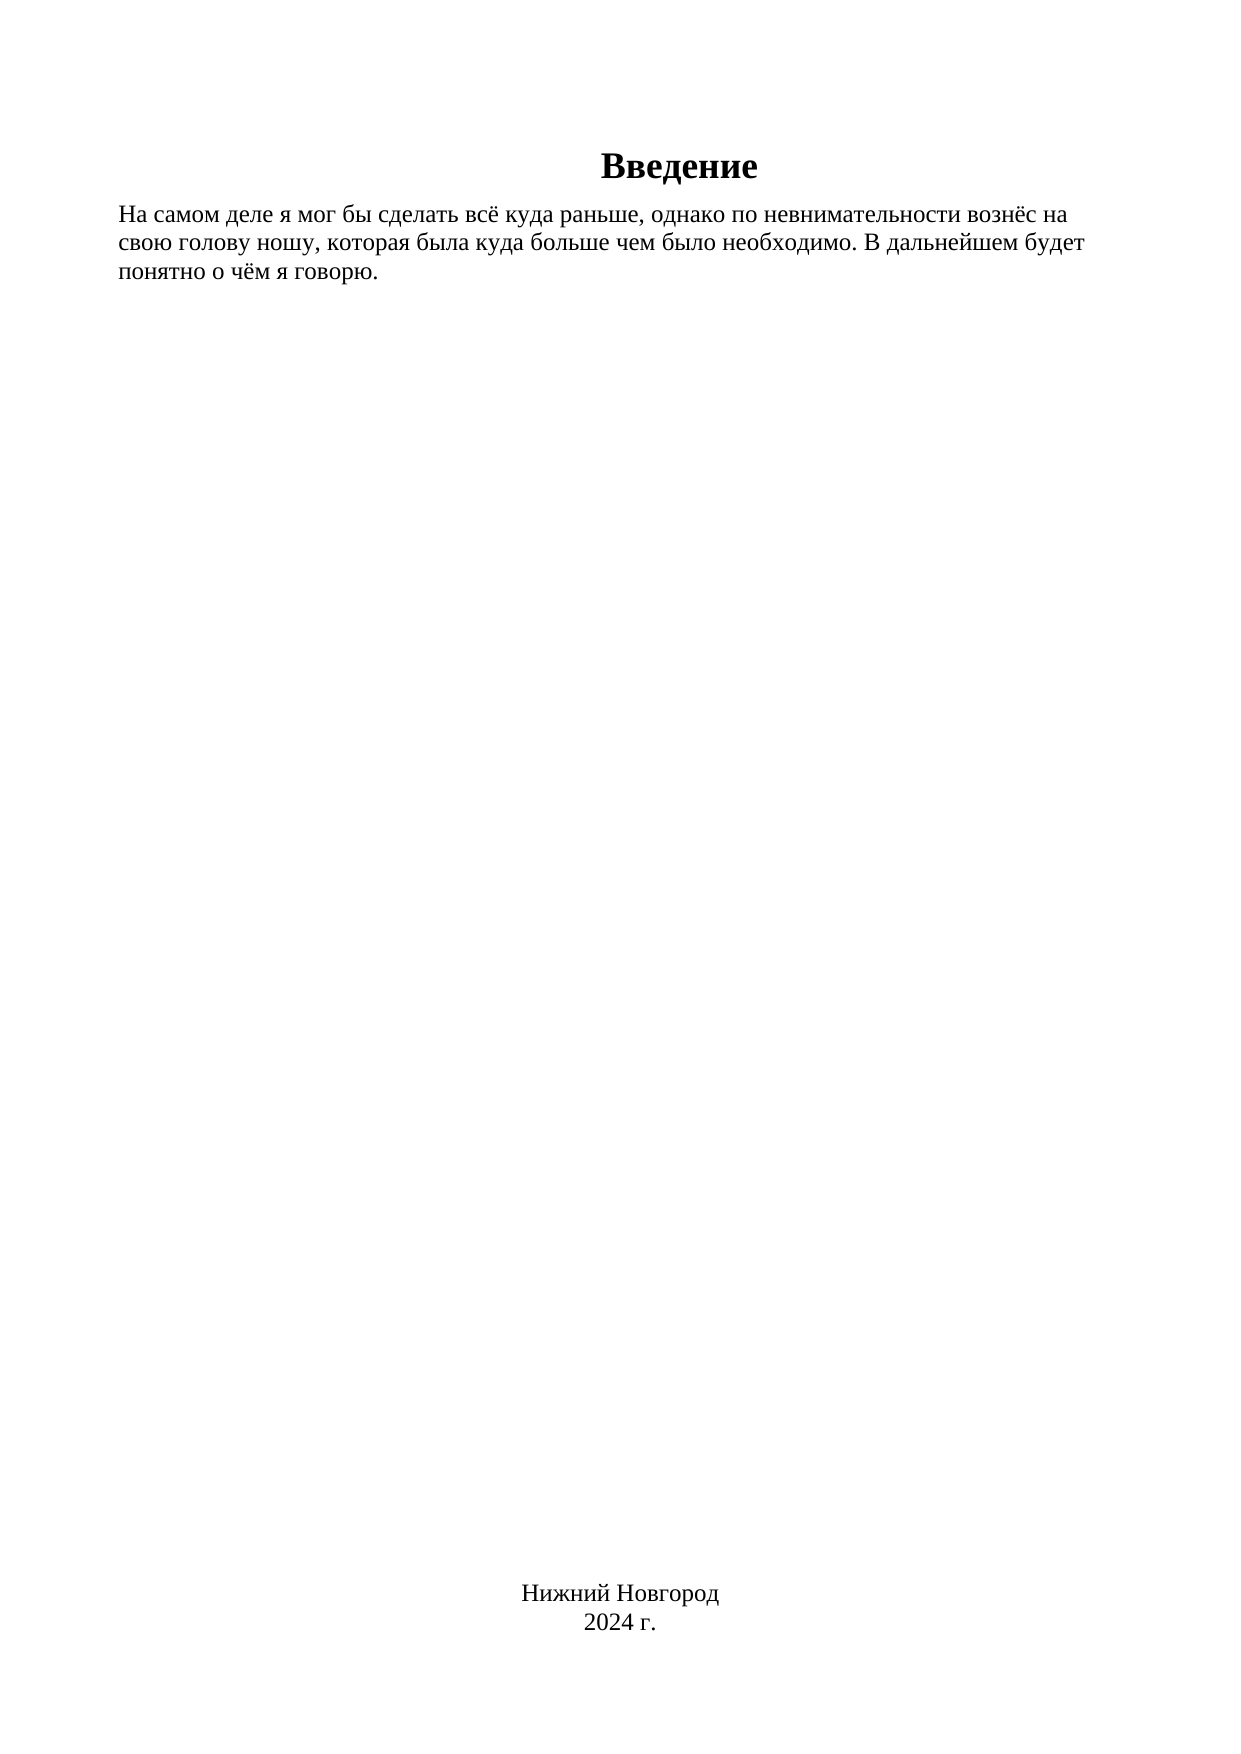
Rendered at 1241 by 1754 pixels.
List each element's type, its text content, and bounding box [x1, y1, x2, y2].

subtitle Введение [118, 143, 1122, 186]
text На самом деле я мог бы сделать всё куда раньше, однако по невнимательности вознёс на свою голову ношу, которая была куда больше чем было необходимо. В дальнейшем будет понятно о чём я говорю. [118, 199, 1122, 285]
